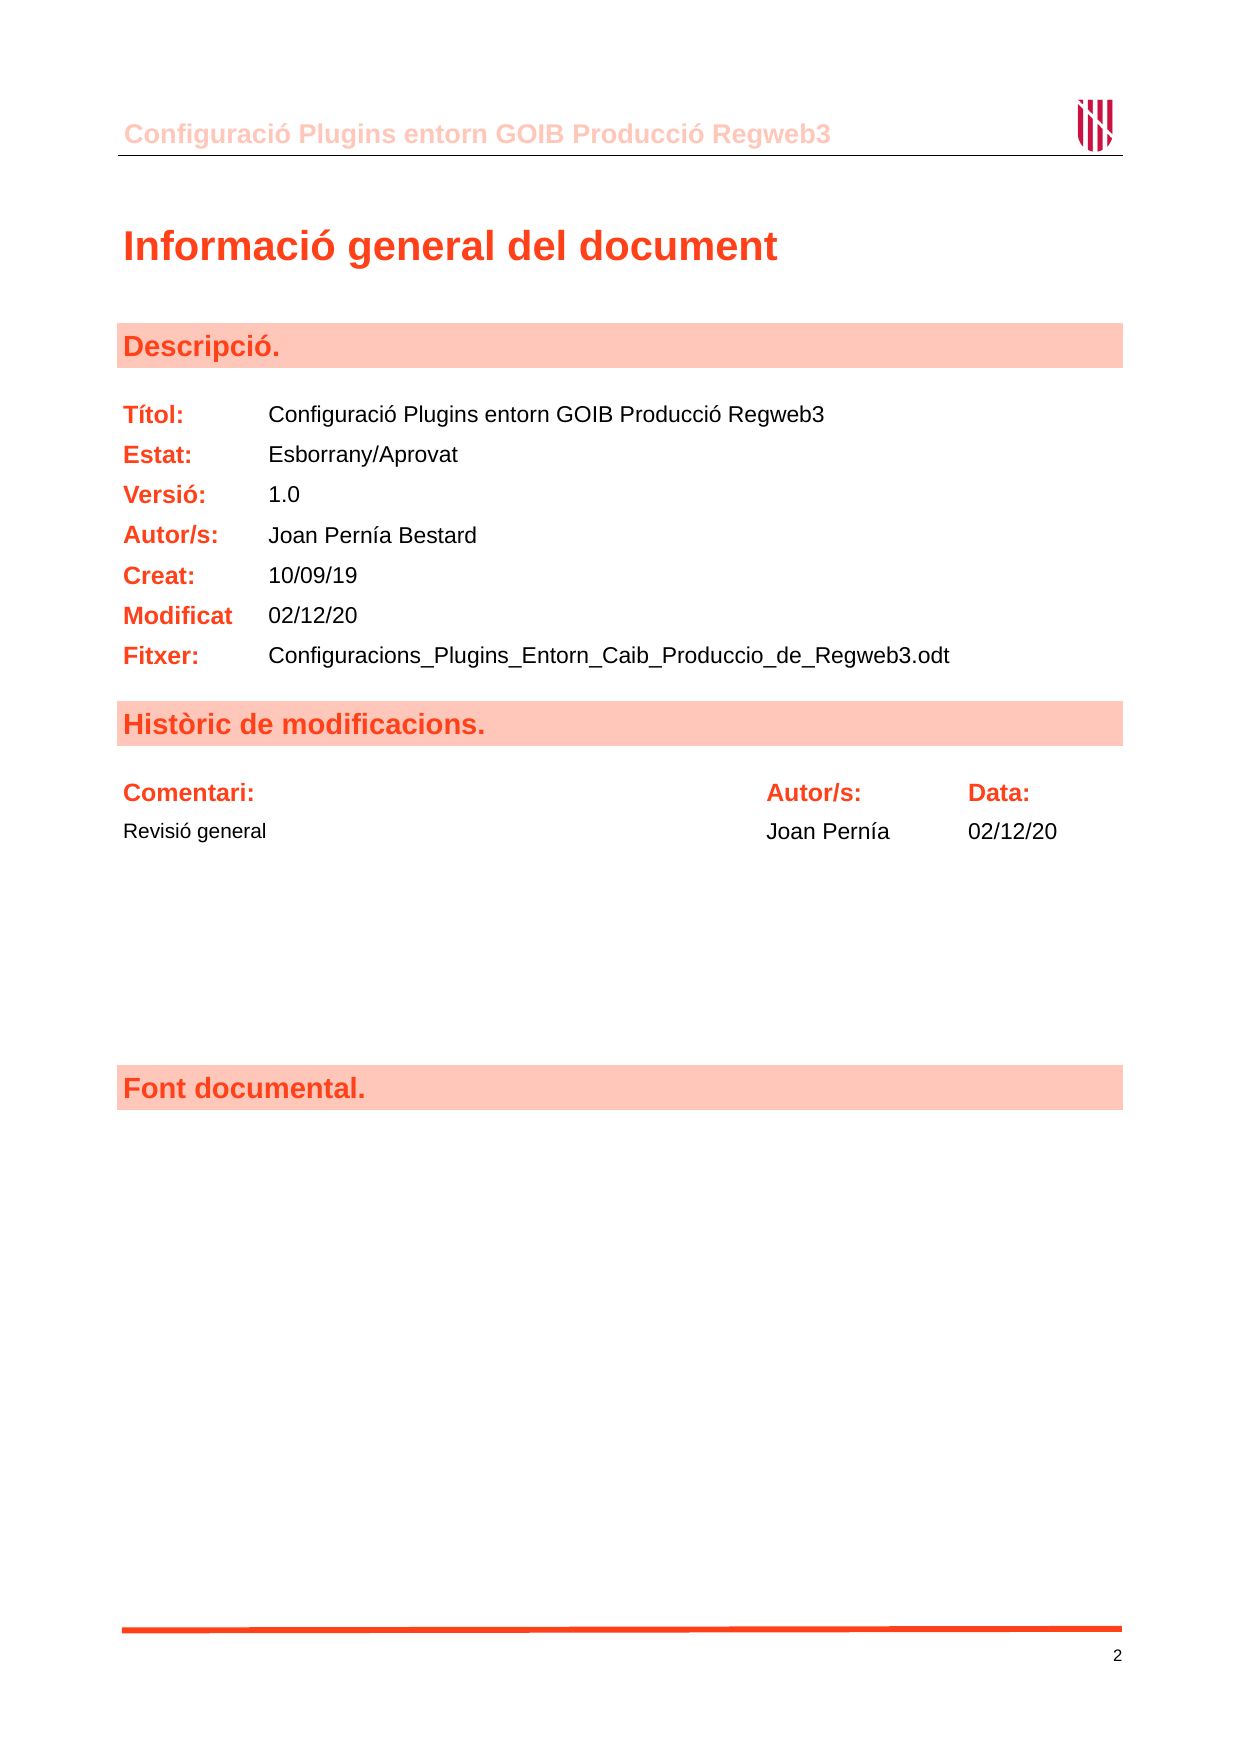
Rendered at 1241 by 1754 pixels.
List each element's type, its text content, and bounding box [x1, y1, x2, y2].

table_cell [962, 964, 1123, 1002]
table_cell [760, 850, 962, 888]
table_cell [117, 888, 760, 926]
table_cell Títol: [117, 394, 262, 434]
table_cell Estat: [117, 434, 262, 474]
table_cell [760, 888, 962, 926]
table_cell Fitxer: [117, 635, 262, 676]
table_cell [117, 1110, 1123, 1136]
table_cell Font documental. [117, 1065, 1123, 1110]
table_cell Descripció. [117, 323, 1123, 368]
table_cell 12/02/20 [962, 813, 1123, 850]
table_cell [117, 926, 760, 964]
table_cell Esborrany/Aprovat [262, 434, 1123, 474]
table_cell Autor/s: [760, 772, 962, 812]
table_cell 09/10/19 [262, 555, 1123, 595]
table_cell Joan Pernía Bestard [262, 515, 1123, 555]
table_cell Comentari: [117, 772, 760, 812]
table_cell [962, 926, 1123, 964]
picture [1075, 97, 1115, 153]
table_cell [117, 1214, 1123, 1252]
table_cell [117, 850, 760, 888]
table_cell 1.0 [262, 475, 1123, 515]
table_cell Configuració Plugins entorn GOIB Producció Regweb3 [262, 394, 1123, 434]
table_cell [117, 368, 1123, 394]
table_cell [962, 850, 1123, 888]
table_cell [760, 1002, 962, 1039]
table_cell Revisió general [117, 813, 760, 850]
table_cell [117, 1039, 1123, 1065]
table_cell 12/02/20 [262, 595, 1123, 635]
table_cell [117, 746, 1123, 772]
table_cell Creat: [117, 555, 262, 595]
table_cell [760, 964, 962, 1002]
table_cell Data: [962, 772, 1123, 812]
table_cell [117, 1136, 1123, 1174]
table_cell Versió: [117, 475, 262, 515]
table_cell [117, 964, 760, 1002]
table_cell [962, 1002, 1123, 1039]
table_cell [117, 1002, 760, 1039]
table_cell Històric de modificacions. [117, 701, 1123, 746]
table_cell Configuracions_Plugins_Entorn_Caib_Produccio_de_Regweb3.odt [262, 635, 1123, 676]
table_cell [962, 888, 1123, 926]
table_cell Modificat [117, 595, 262, 635]
table_cell [760, 926, 962, 964]
table_header Informació general del document [117, 216, 1123, 323]
table_cell Joan Pernía [760, 813, 962, 850]
table_cell [117, 1174, 1123, 1214]
table_cell Autor/s: [117, 515, 262, 555]
table_cell [117, 676, 1123, 701]
